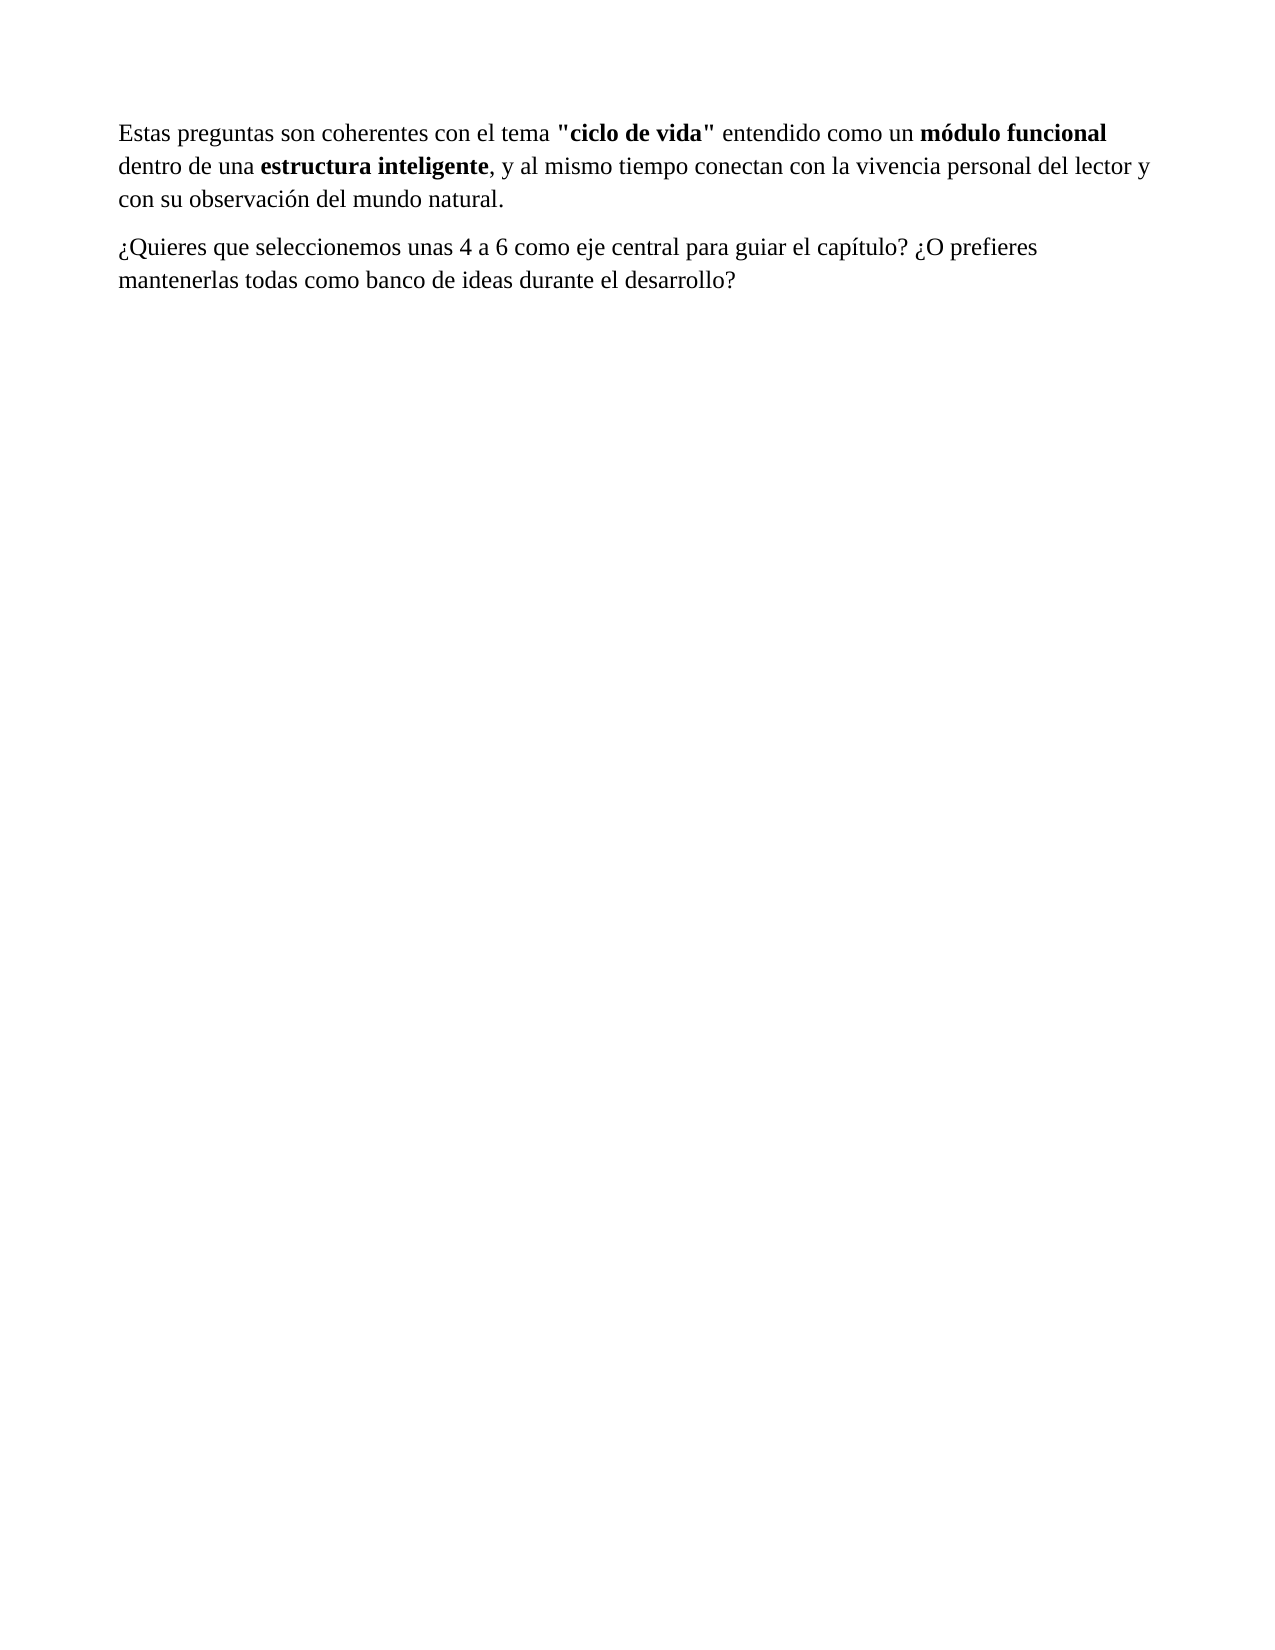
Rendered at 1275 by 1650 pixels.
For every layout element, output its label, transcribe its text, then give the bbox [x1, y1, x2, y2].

text ¿Quieres que seleccionemos unas 4 a 6 como eje central para guiar el capítulo? ¿O prefieres mantenerlas todas como banco de ideas durante el desarrollo? [118, 232, 1157, 293]
text Estas preguntas son coherentes con el tema "ciclo de vida" entendido como un módulo funcional dentro de una estructura inteligente, y al mismo tiempo conectan con la vivencia personal del lector y con su observación del mundo natural. [118, 118, 1157, 213]
